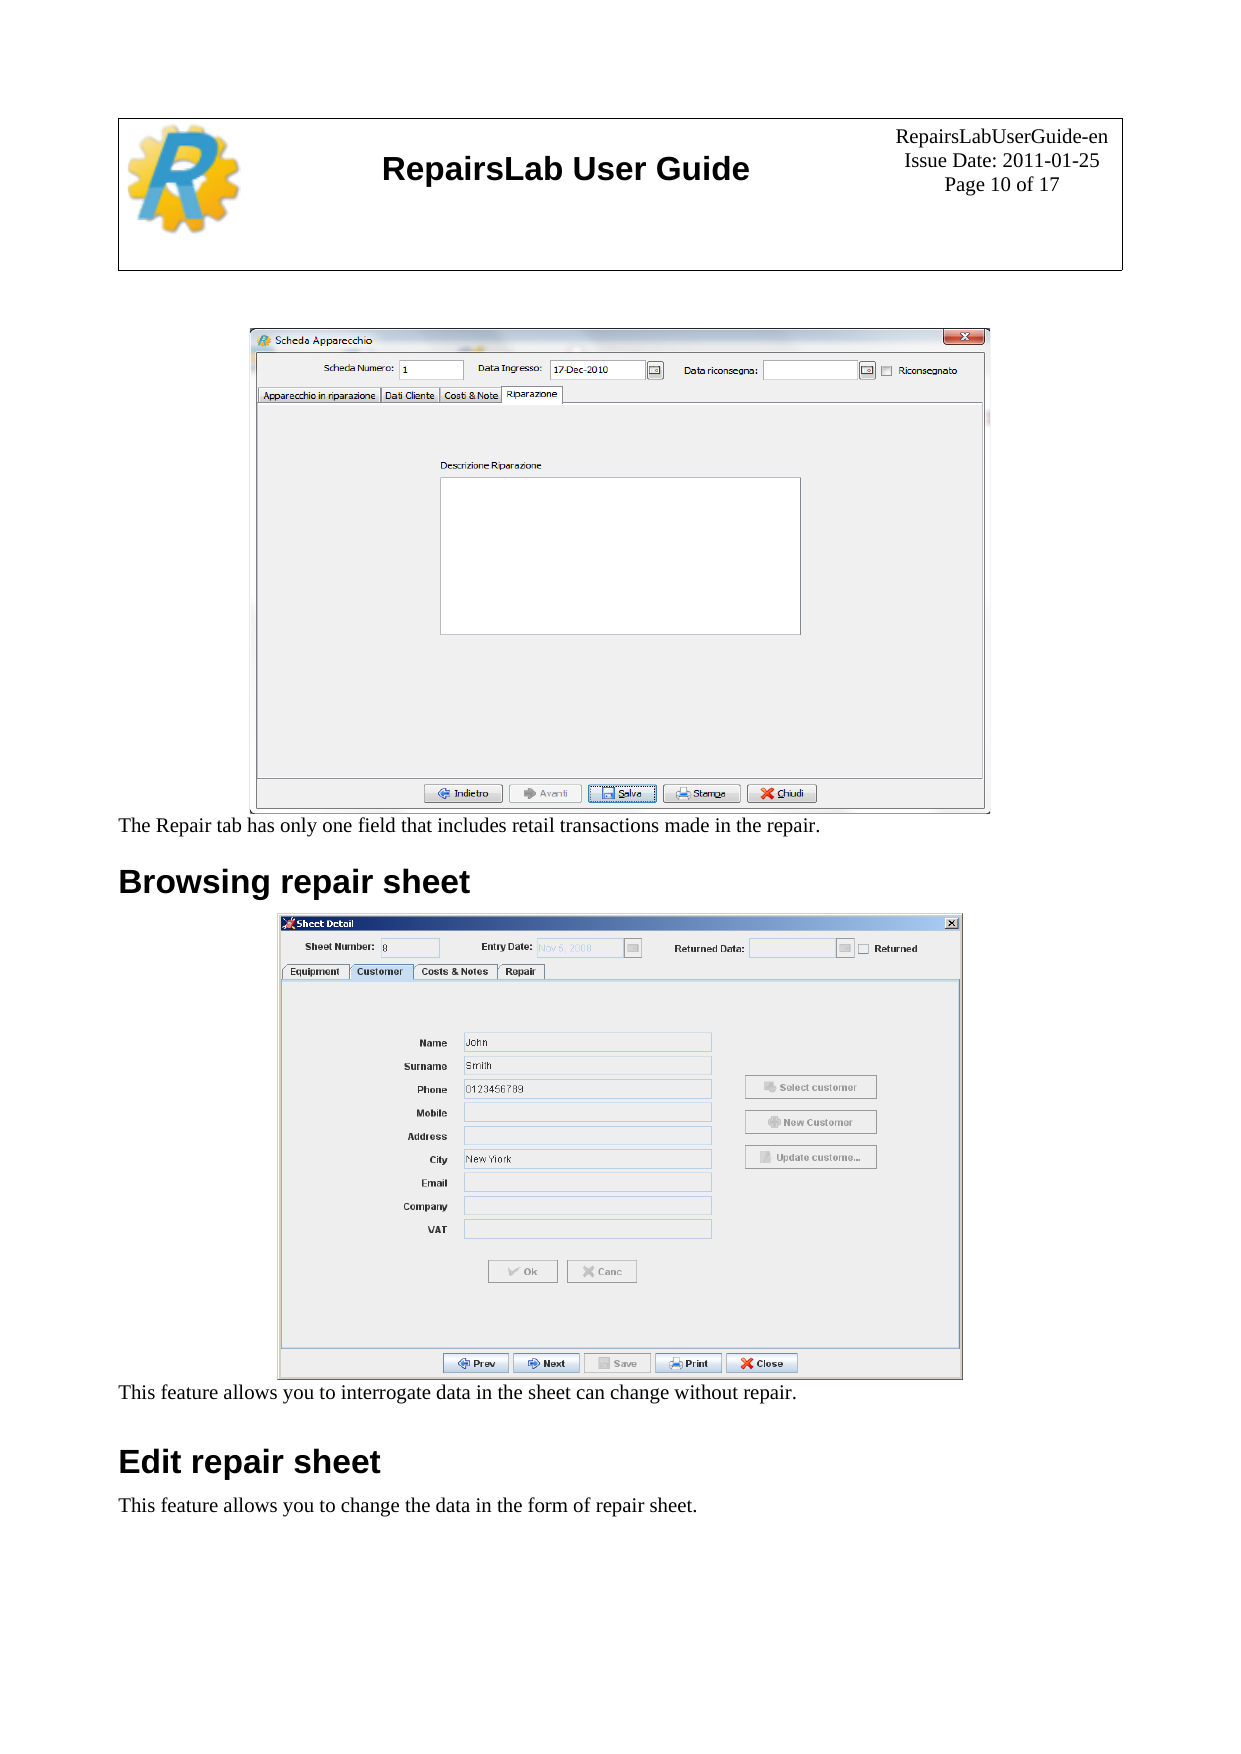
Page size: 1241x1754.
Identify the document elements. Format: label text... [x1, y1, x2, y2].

subtitle Browsing repair sheet [118, 862, 1122, 901]
picture [127, 123, 241, 236]
text This feature allows you to interrogate data in the sheet can change without repair. [118, 913, 1122, 1404]
subtitle Edit repair sheet [118, 1442, 1122, 1480]
text This feature allows you to change the data in the form of repair sheet. [118, 1493, 1122, 1517]
text The Repair tab has only one field that includes retail transactions made in the repair. [118, 328, 1122, 837]
picture [277, 913, 963, 1380]
picture [249, 328, 991, 814]
